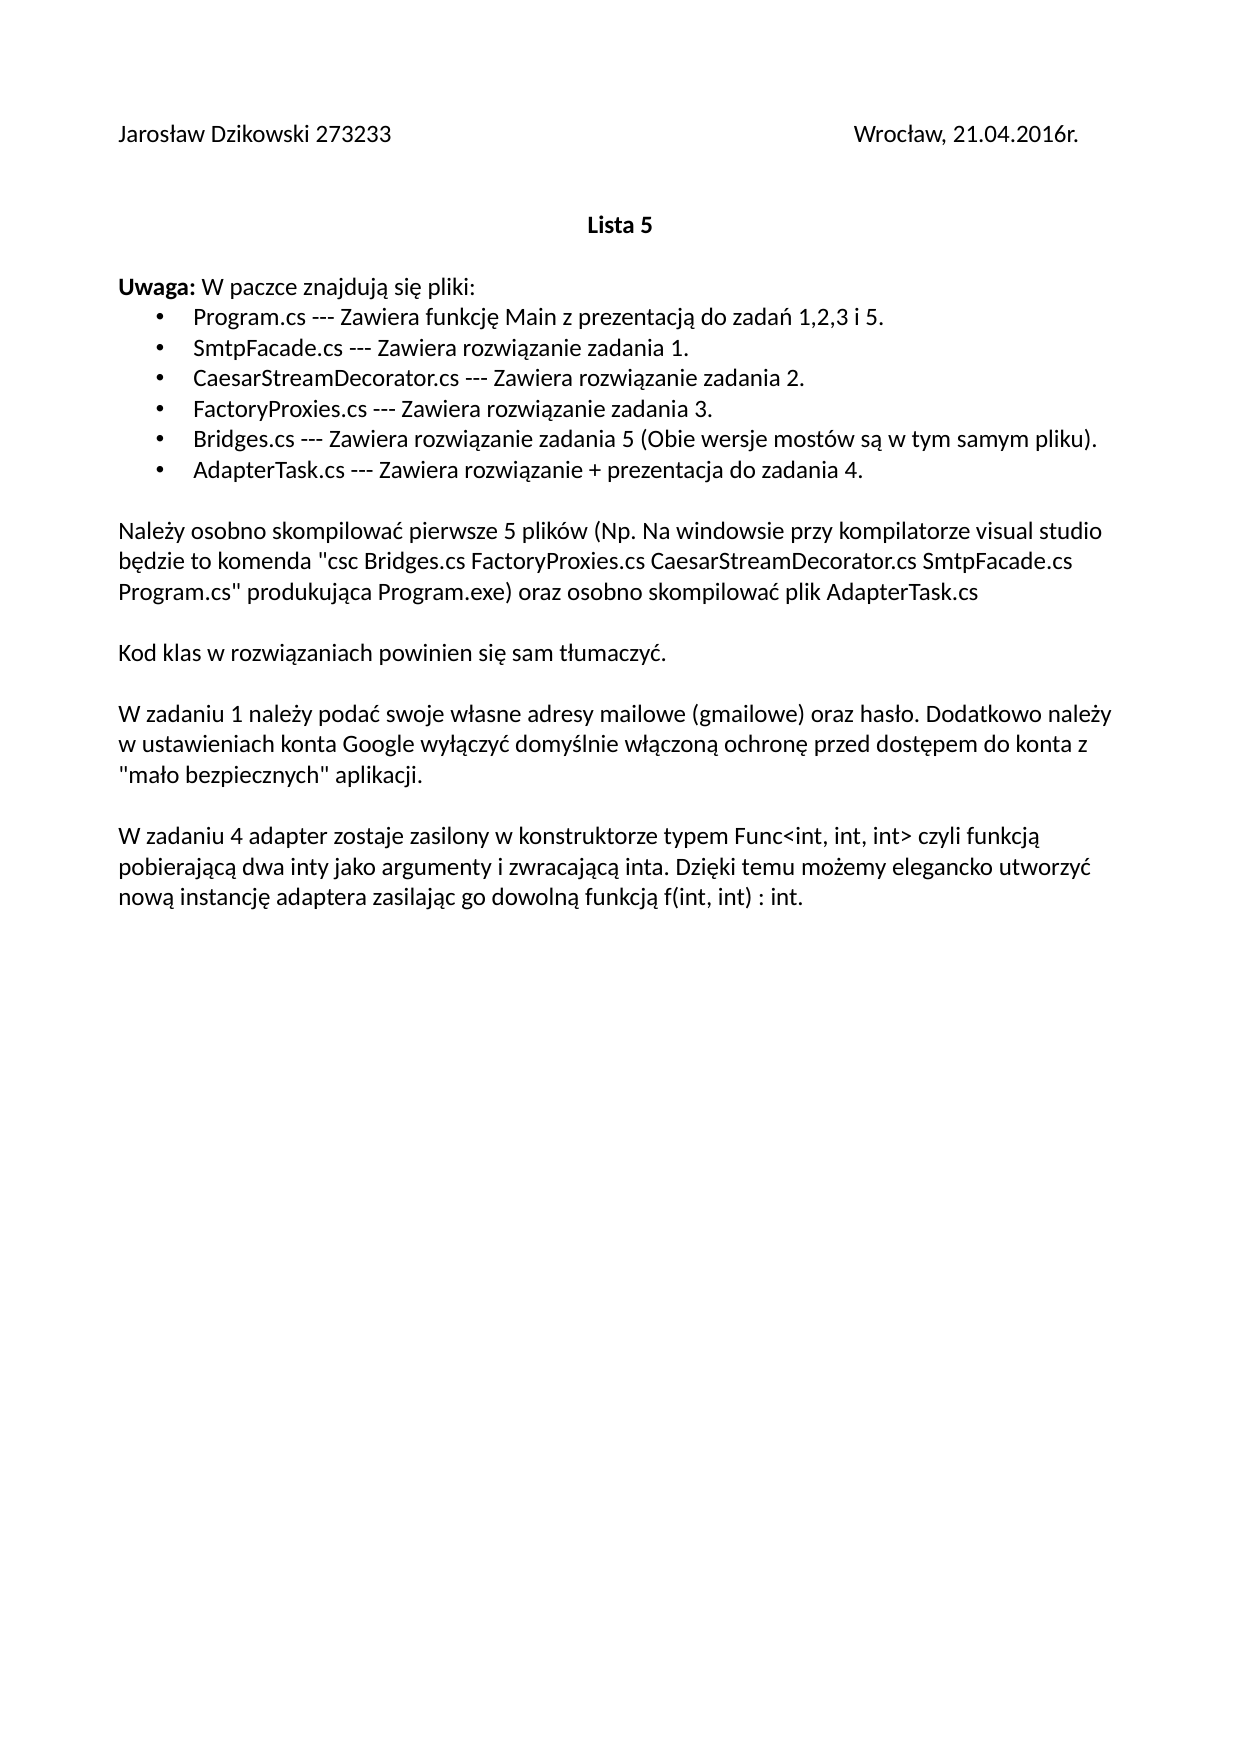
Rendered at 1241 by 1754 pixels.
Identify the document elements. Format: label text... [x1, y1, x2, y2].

text W zadaniu 4 adapter zostaje zasilony w konstruktorze typem Func<int, int, int> czyli funkcją pobierającą dwa inty jako argumenty i zwracającą inta. Dzięki temu możemy elegancko utworzyć nową instancję adaptera zasilając go dowolną funkcją f(int, int) : int. [118, 820, 1122, 912]
list Bridges.cs --- Zawiera rozwiązanie zadania 5 (Obie wersje mostów są w tym samym pliku). [156, 423, 1122, 454]
text Uwaga: W paczce znajdują się pliki: [118, 271, 1122, 301]
text Kod klas w rozwiązaniach powinien się sam tłumaczyć. [118, 637, 1122, 667]
list CaesarStreamDecorator.cs --- Zawiera rozwiązanie zadania 2. [156, 362, 1122, 393]
text W zadaniu 1 należy podać swoje własne adresy mailowe (gmailowe) oraz hasło. Dodatkowo należy w ustawieniach konta Google wyłączyć domyślnie włączoną ochronę przed dostępem do konta z "mało bezpiecznych" aplikacji. [118, 698, 1122, 789]
list Program.cs --- Zawiera funkcję Main z prezentacją do zadań 1,2,3 i 5. [156, 301, 1122, 332]
list FactoryProxies.cs --- Zawiera rozwiązanie zadania 3. [156, 393, 1122, 423]
text Lista 5 [118, 210, 1122, 240]
text Należy osobno skompilować pierwsze 5 plików (Np. Na windowsie przy kompilatorze visual studio będzie to komenda "csc Bridges.cs FactoryProxies.cs CaesarStreamDecorator.cs SmtpFacade.cs Program.cs" produkująca Program.exe) oraz osobno skompilować plik AdapterTask.cs [118, 515, 1122, 606]
list SmtpFacade.cs --- Zawiera rozwiązanie zadania 1. [156, 332, 1122, 362]
list AdapterTask.cs --- Zawiera rozwiązanie + prezentacja do zadania 4. [156, 454, 1122, 484]
text Jarosław Dzikowski 273233 Wrocław, 21.04.2016r. [118, 118, 1122, 149]
